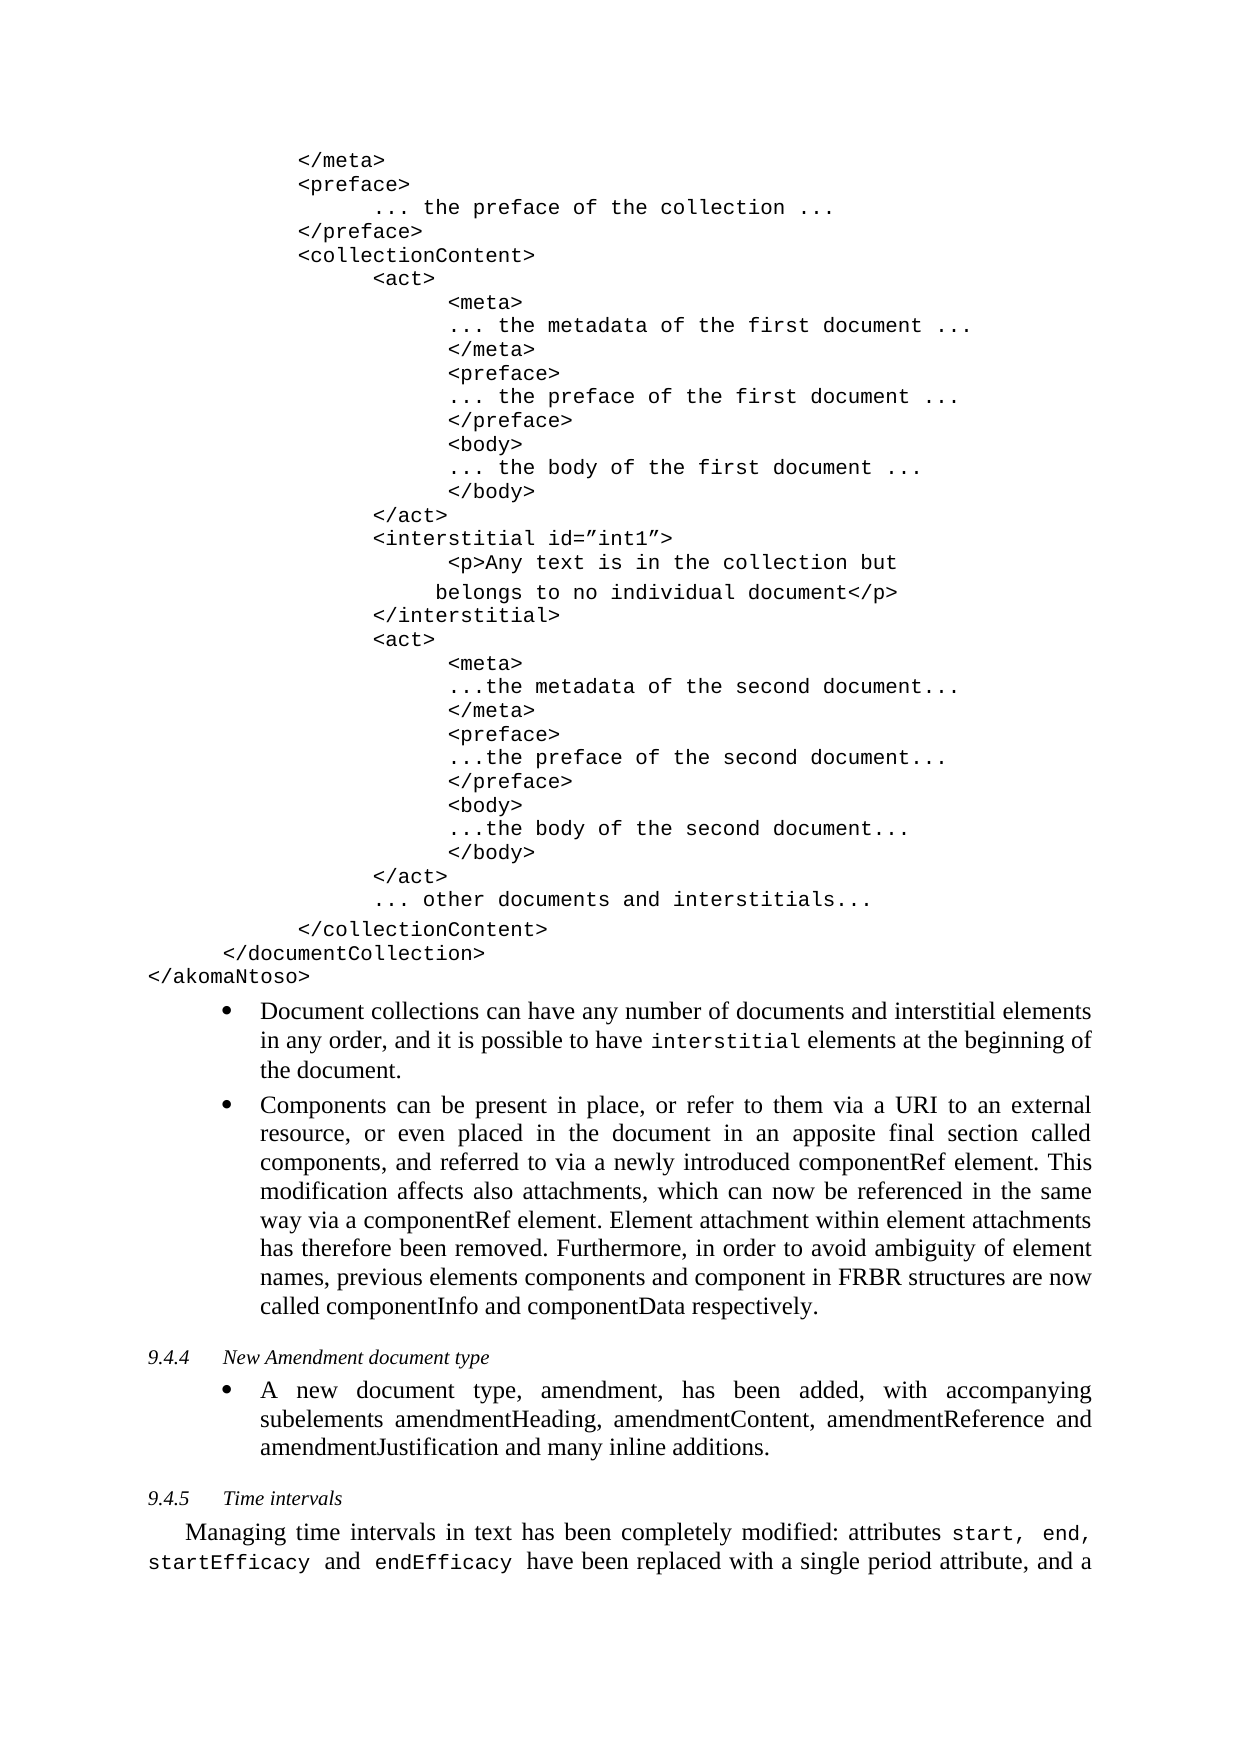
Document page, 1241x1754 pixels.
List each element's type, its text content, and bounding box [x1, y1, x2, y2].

text </collectionContent> </documentCollection> </akomaNtoso> [148, 919, 1092, 990]
list Components can be present in place, or refer to them via a URI to an external resource, or even placed in the document in an apposite final section called components, and referred to via a newly introduced componentRef element. This modification affects also attachments, which can now be referenced in the same way via a componentRef element. Element attachment within element attachments has therefore been removed. Furthermore, in order to avoid ambiguity of element names, previous elements components and component in FRBR structures are now called componentInfo and componentData respectively. [222, 1090, 1092, 1320]
list Document collections can have any number of documents and interstitial elements in any order, and it is possible to have interstitial elements at the beginning of the document. [222, 996, 1092, 1083]
list A new document type, amendment, has been added, with accompanying subelements amendmentHeading, amendmentContent, amendmentReference and amendmentJustification and many inline additions. [222, 1375, 1092, 1461]
text Managing time intervals in text has been completely modified: attributes start, end, startEfficacy and endEfficacy have been replaced with a single period attribute, and a [148, 1517, 1092, 1576]
subtitle New Amendment document type [148, 1345, 1092, 1369]
subtitle Time intervals [148, 1486, 1092, 1510]
text </meta> <preface> ... the preface of the collection ... </preface> <collectionContent> <act> <meta> ... the metadata of the first document ... </meta> <preface> ... the preface of the first document ... </preface> <body> ... the body of the first document ... </body> </act> <interstitial id=”int1”> <p>Any text is in the collection but [148, 150, 1092, 576]
text belongs to no individual document</p> </interstitial> <act> <meta> ...the metadata of the second document... </meta> <preface> ...the preface of the second document... </preface> <body> ...the body of the second document... </body> </act> ... other documents and interstitials... [148, 582, 1092, 913]
